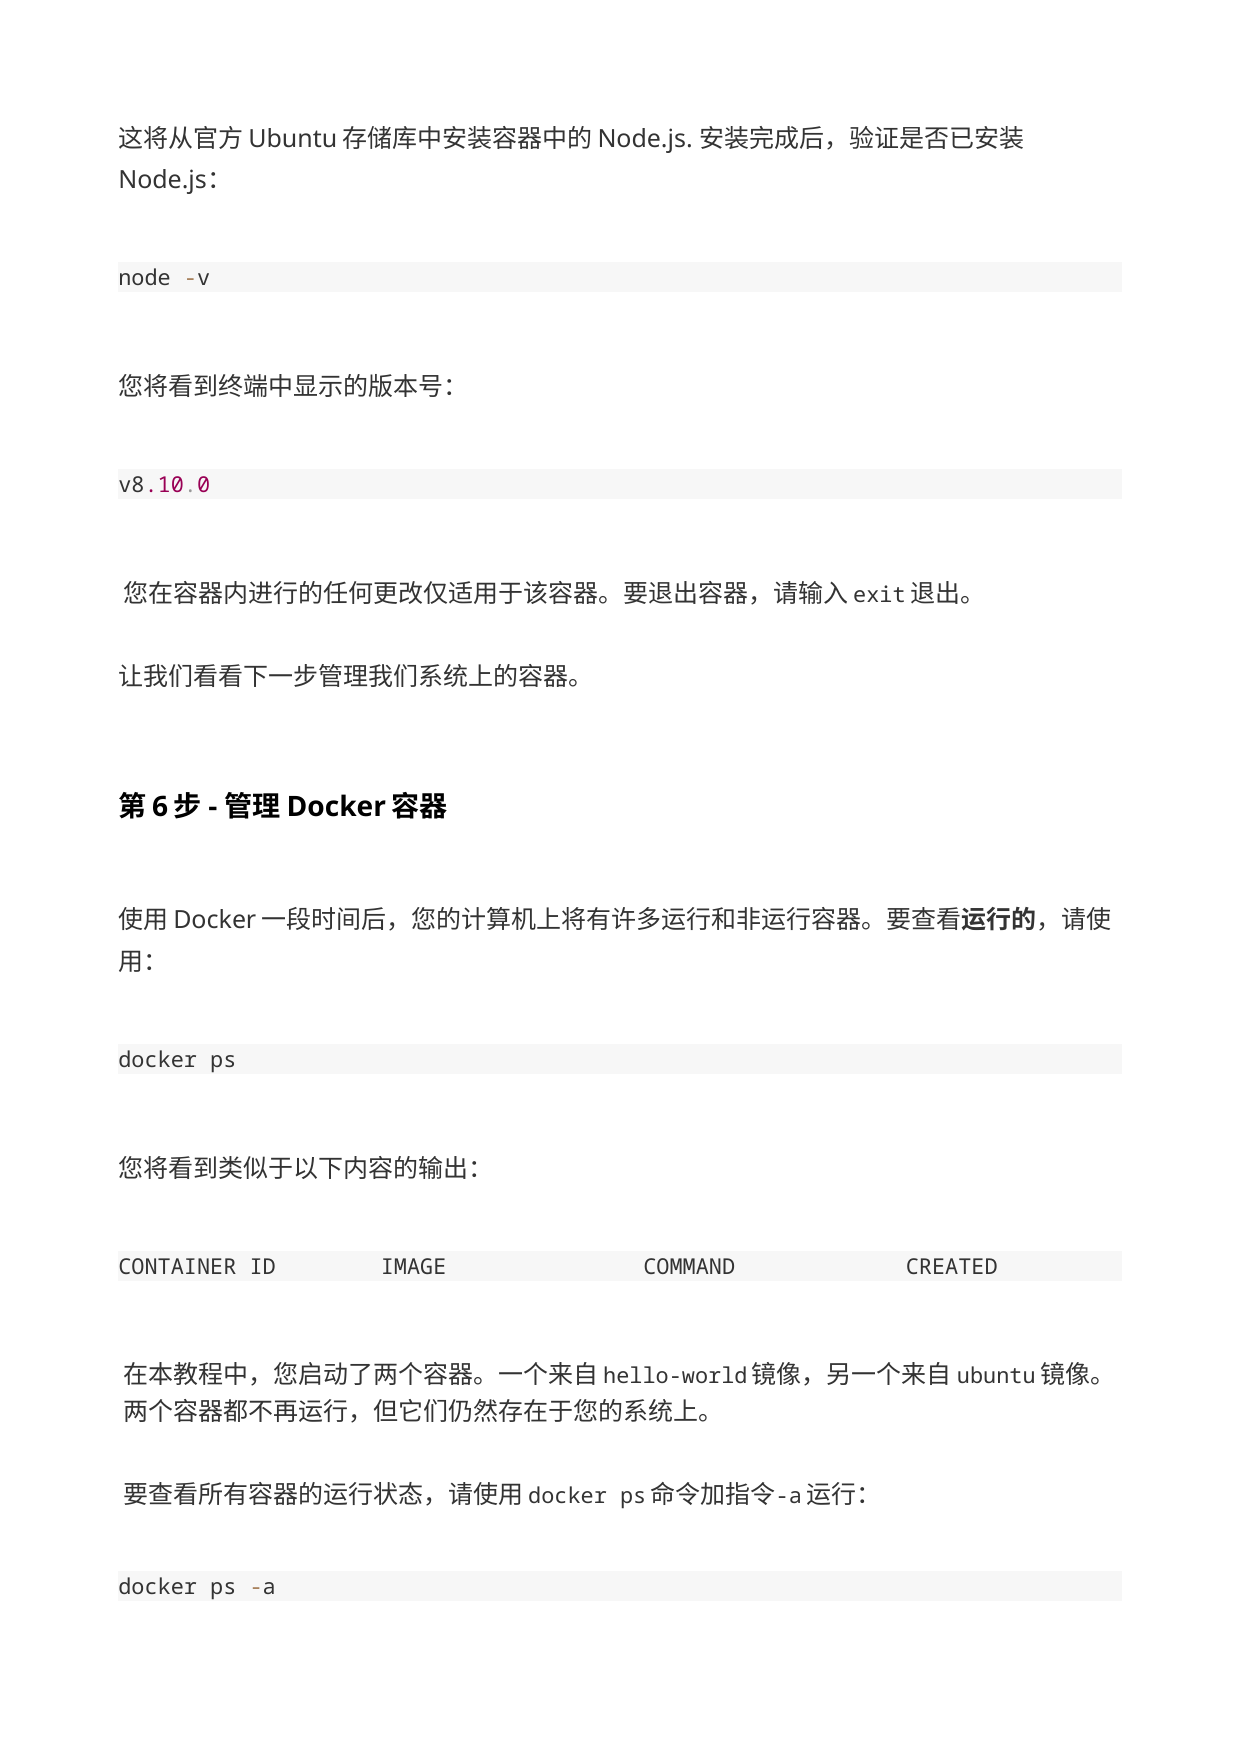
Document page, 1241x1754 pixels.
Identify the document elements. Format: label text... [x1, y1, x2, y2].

text 让我们看看下一步管理我们系统上的容器。 [118, 656, 1122, 692]
text v8.10.0 [118, 469, 1122, 499]
text 要查看所有容器的运行状态，请使用docker ps命令加指令-a运行： [123, 1474, 1117, 1510]
text 在本教程中，您启动了两个容器。一个来自hello-world镜像，另一个来自ubuntu镜像。两个容器都不再运行，但它们仍然存在于您的系统上。 [123, 1355, 1117, 1427]
subtitle 第6步 - 管理Docker容器 [118, 784, 1122, 825]
text 您在容器内进行的任何更改仅适用于该容器。要退出容器，请输入exit退出。 [123, 573, 1117, 609]
text 您将看到终端中显示的版本号： [118, 366, 1122, 403]
text 您将看到类似于以下内容的输出： [118, 1148, 1122, 1184]
text 这将从官方Ubuntu存储库中安装容器中的Node.js. 安装完成后，验证是否已安装Node.js： [118, 118, 1122, 196]
text 使用Docker一段时间后，您的计算机上将有许多运行和非运行容器。要查看运行的，请使用： [118, 900, 1122, 978]
text CONTAINER ID IMAGE COMMAND CREATED [118, 1251, 1122, 1281]
text node -v [118, 262, 1122, 292]
text docker ps -a [118, 1571, 1122, 1601]
text docker ps [118, 1044, 1122, 1074]
